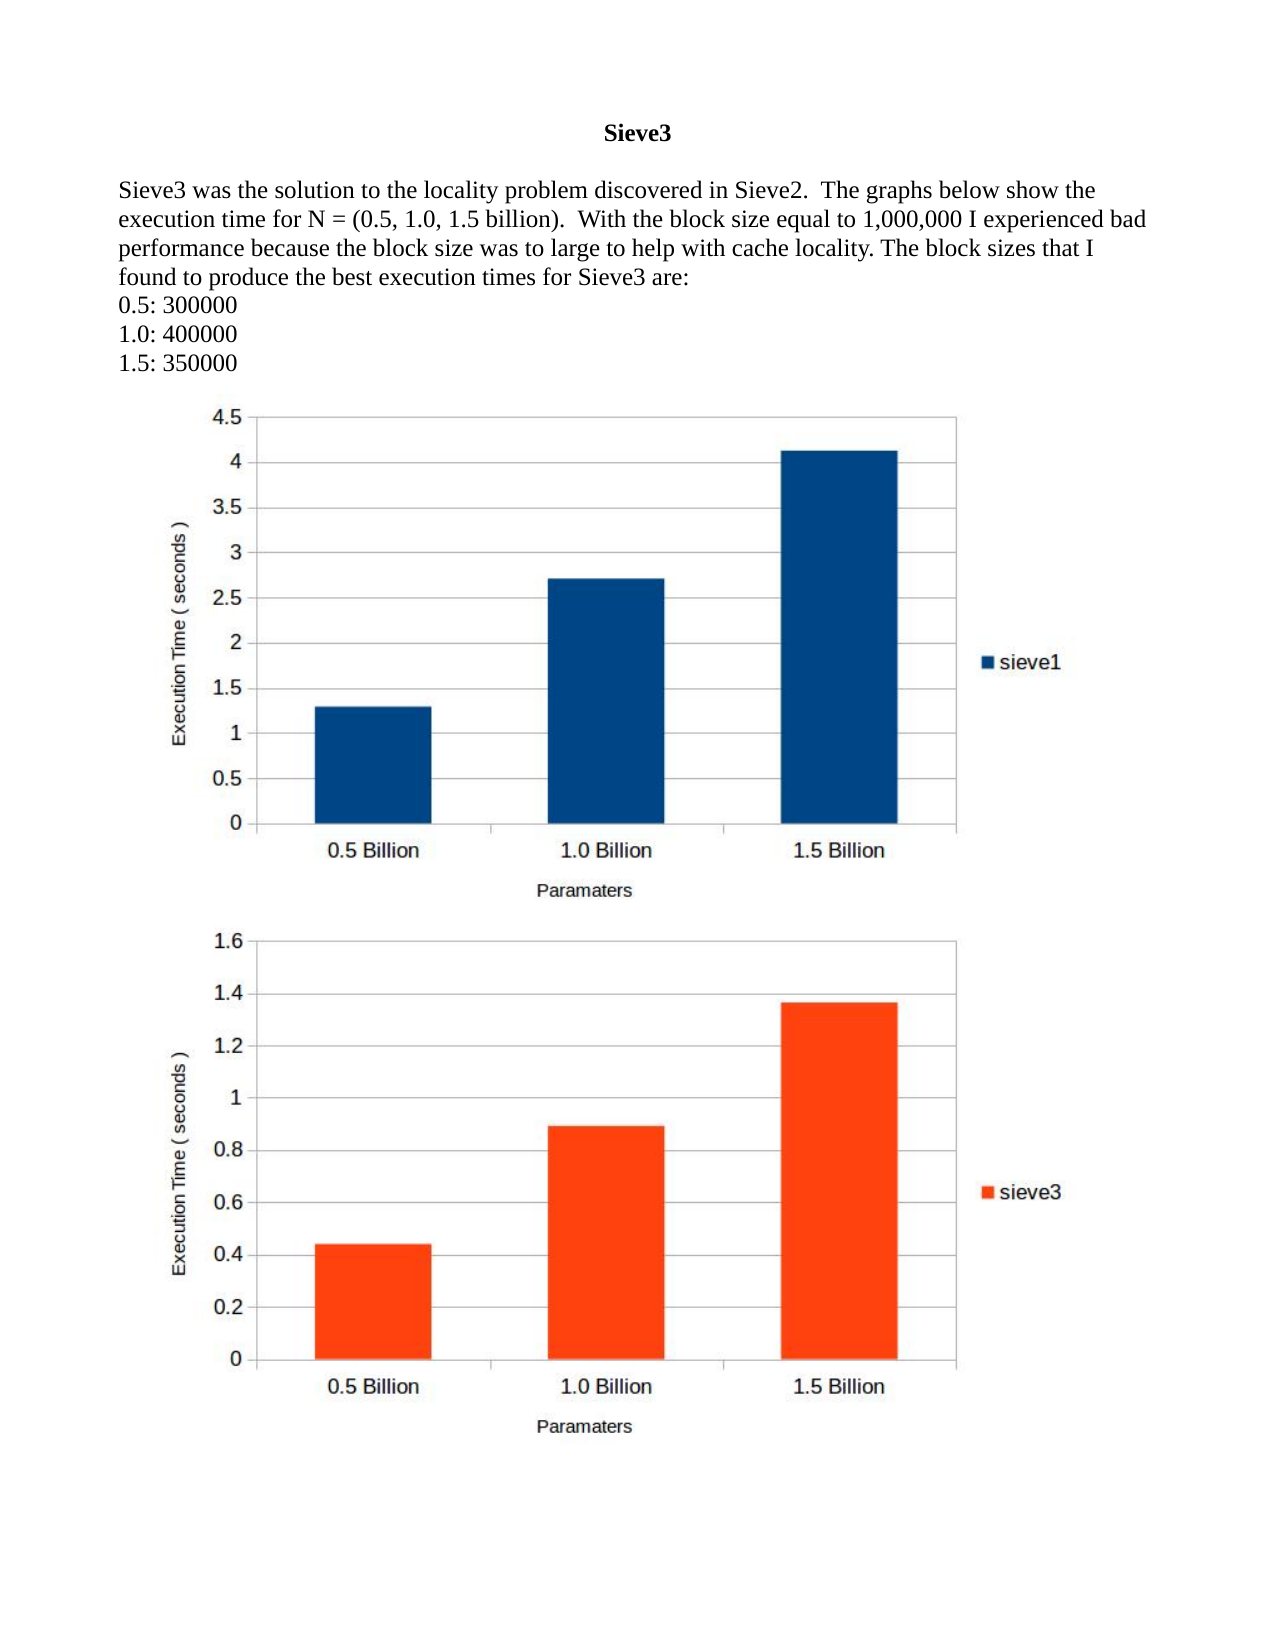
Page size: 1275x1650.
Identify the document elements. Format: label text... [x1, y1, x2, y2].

picture [135, 394, 1080, 1467]
text Sieve3 [118, 118, 1157, 147]
text 1.5: 350000 [118, 348, 1157, 377]
text 0.5: 300000 [118, 291, 1157, 319]
text Sieve3 was the solution to the locality problem discovered in Sieve2. The graphs below show the execution time for N = (0.5, 1.0, 1.5 billion). With the block size equal to 1,000,000 I experienced bad performance because the block size was to large to help with cache locality. The block sizes that I found to produce the best execution times for Sieve3 are: [118, 176, 1157, 291]
text 1.0: 400000 [118, 319, 1157, 348]
